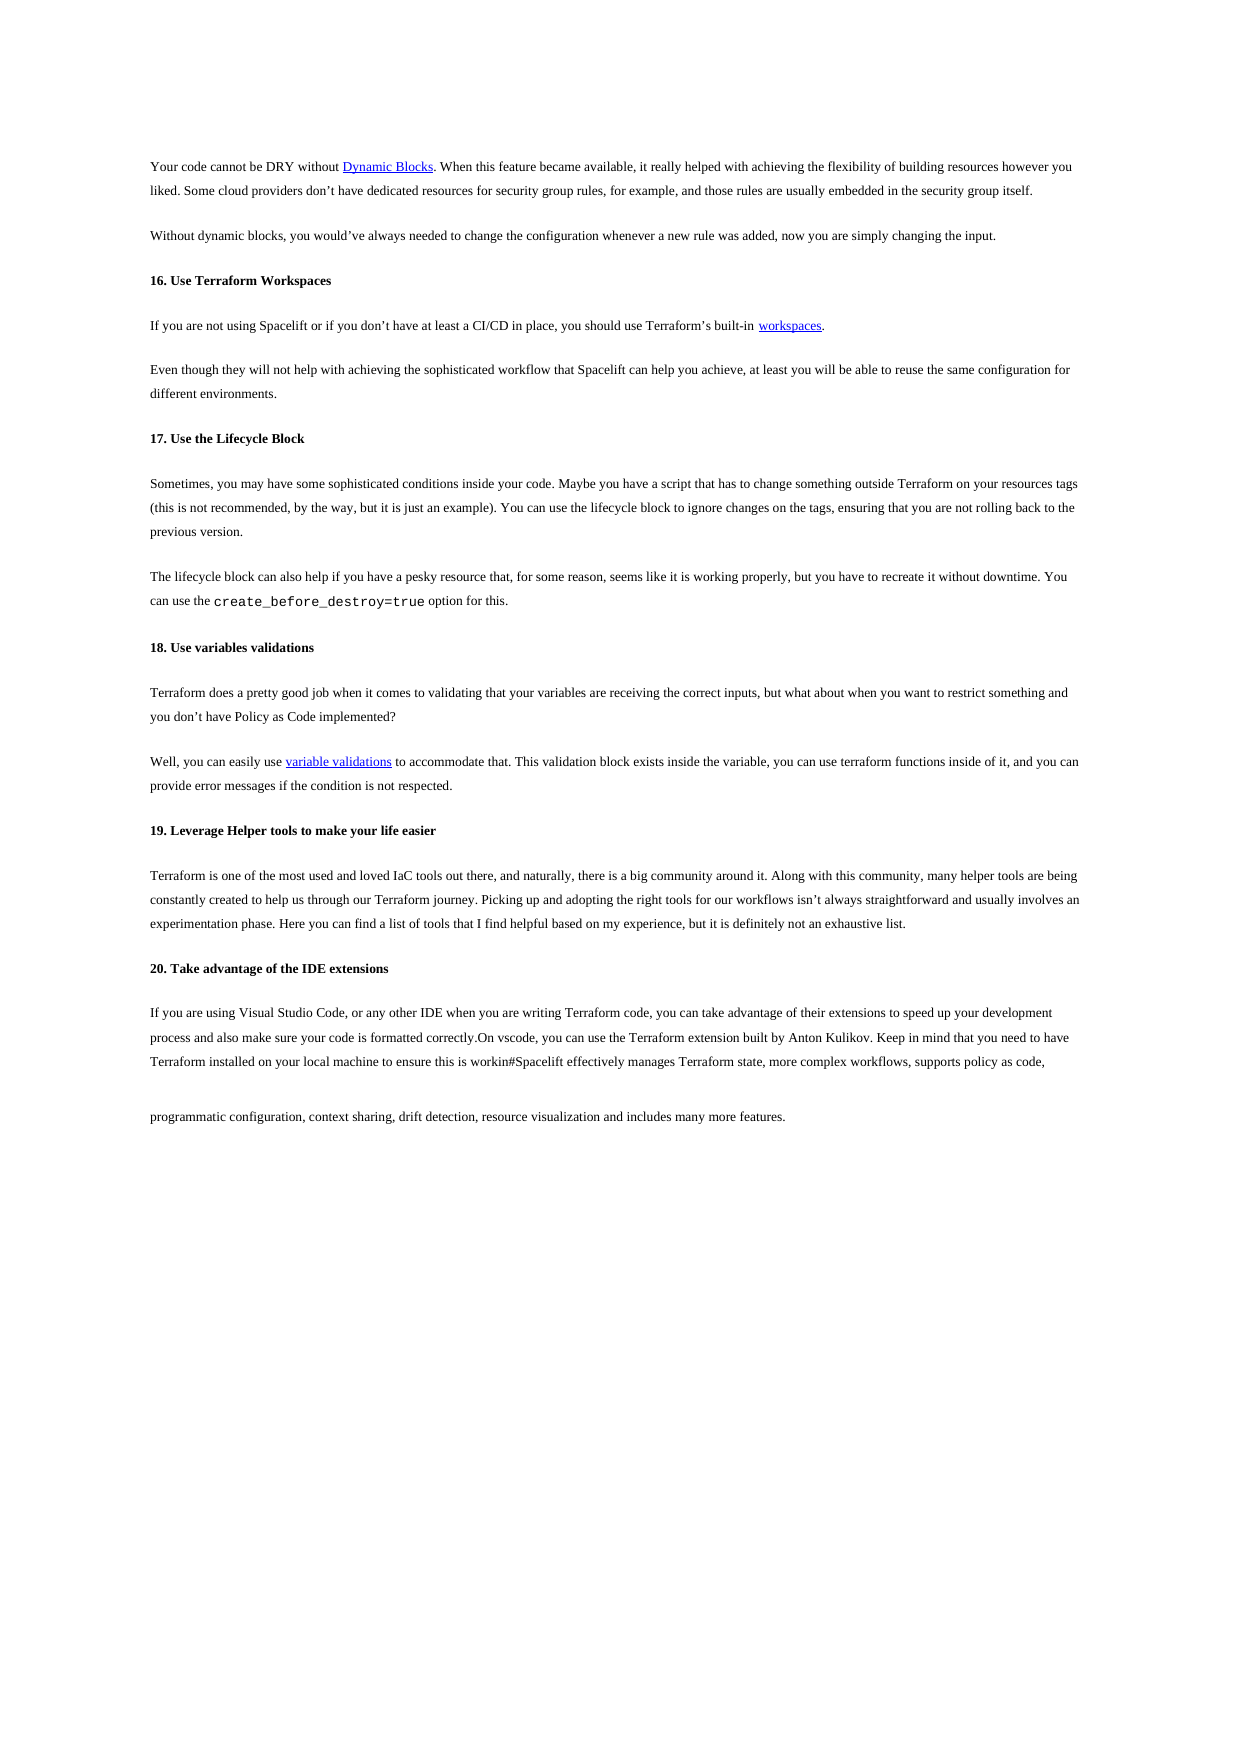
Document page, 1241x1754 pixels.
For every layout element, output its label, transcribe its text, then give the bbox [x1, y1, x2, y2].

text Sometimes, you may have some sophisticated conditions inside your code. Maybe you have a script that has to change something outside Terraform on your resources tags (this is not recommended, by the way, but it is just an example). You can use the lifecycle block to ignore changes on the tags, ensuring that you are not rolling back to the previous version. [150, 467, 1090, 540]
text Well, you can easily use variable validations to accommodate that. This validation block exists inside the variable, you can use terraform functions inside of it, and you can provide error messages if the condition is not respected. [150, 745, 1090, 793]
text 17. Use the Lifecycle Block [150, 423, 1090, 447]
text If you are using Visual Studio Code, or any other IDE when you are writing Terraform code, you can take advantage of their extensions to speed up your development process and also make sure your code is formatted correctly.On vscode, you can use the Terraform extension built by Anton Kulikov. Keep in mind that you need to have Terraform installed on your local machine to ensure this is workin#Spacelift effectively manages Terraform state, more complex workflows, supports policy as code, programmatic configuration, context sharing, drift detection, resource visualization and includes many more features. [150, 997, 1090, 1124]
text 20. Take advantage of the IDE extensions [150, 952, 1090, 976]
text Terraform does a pretty good job when it comes to validating that your variables are receiving the correct inputs, but what about when you want to restrict something and you don’t have Policy as Code implemented? [150, 676, 1090, 724]
text 18. Use variables validations [150, 631, 1090, 655]
text The lifecycle block can also help if you have a pesky resource that, for some reason, seems like it is working properly, but you have to recreate it without downtime. You can use the create_before_destroy=true option for this. [150, 561, 1090, 610]
text 19. Leverage Helper tools to make your life easier [150, 814, 1090, 838]
text 16. Use Terraform Workspaces [150, 264, 1090, 288]
text If you are not using Spacelift or if you don’t have at least a CI/CD in place, you should use Terraform’s built-in workspaces. [150, 309, 1090, 333]
text Your code cannot be DRY without Dynamic Blocks. When this feature became available, it really helped with achieving the flexibility of building resources however you liked. Some cloud providers don’t have dedicated resources for security group rules, for example, and those rules are usually embedded in the security group itself. [150, 150, 1090, 198]
text Even though they will not help with achieving the sophisticated workflow that Spacelift can help you achieve, at least you will be able to reuse the same configuration for different environments. [150, 354, 1090, 402]
text Terraform is one of the most used and loved IaC tools out there, and naturally, there is a big community around it. Along with this community, many helper tools are being constantly created to help us through our Terraform journey. Picking up and adopting the right tools for our workflows isn’t always straightforward and usually involves an experimentation phase. Here you can find a list of tools that I find helpful based on my experience, but it is definitely not an exhaustive list. [150, 859, 1090, 931]
text Without dynamic blocks, you would’ve always needed to change the configuration whenever a new rule was added, now you are simply changing the input. [150, 219, 1090, 243]
